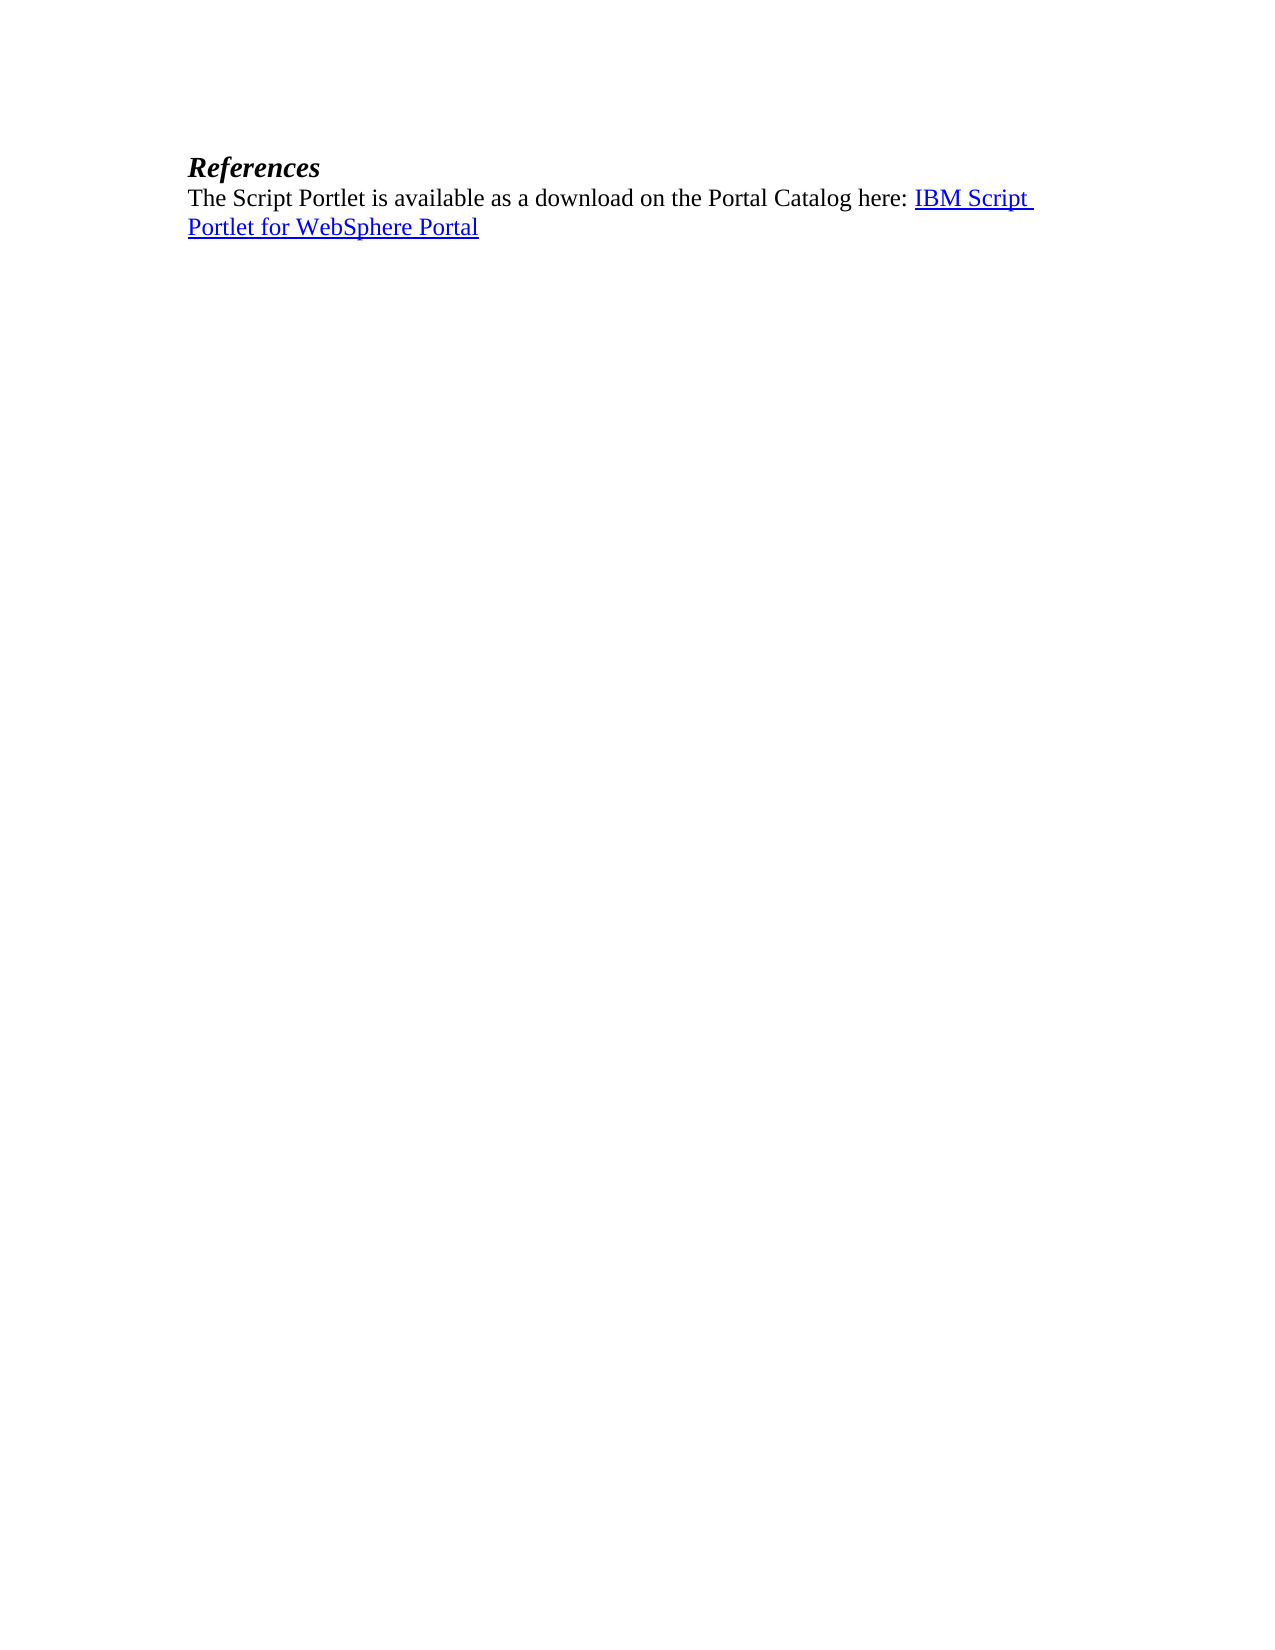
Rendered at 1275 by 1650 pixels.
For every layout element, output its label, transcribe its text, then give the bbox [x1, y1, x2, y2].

text The Script Portlet is available as a download on the Portal Catalog here: IBM Script Portlet for WebSphere Portal [187, 183, 1087, 241]
text References [187, 150, 1087, 183]
